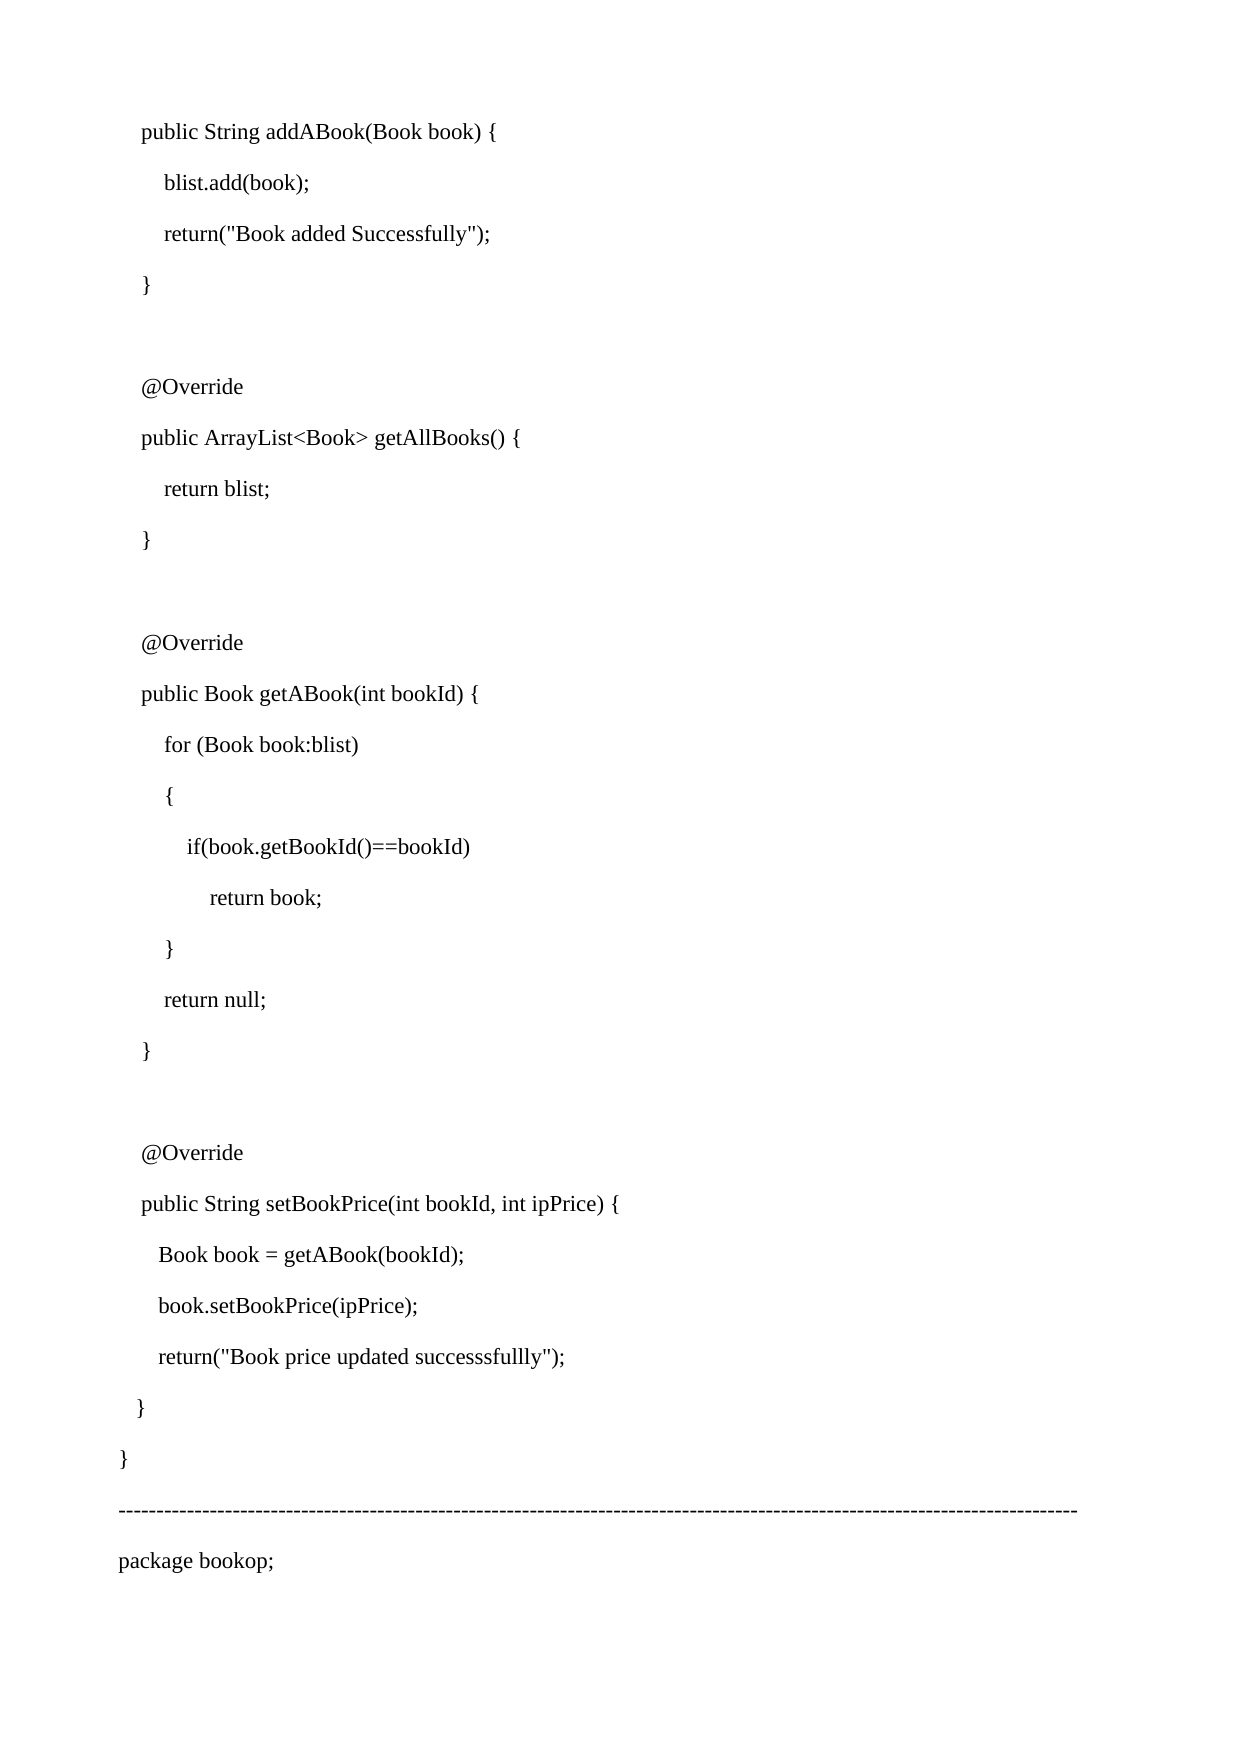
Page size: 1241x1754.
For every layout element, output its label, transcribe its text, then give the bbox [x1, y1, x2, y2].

text } [118, 935, 1122, 961]
text } [118, 526, 1122, 553]
text package bookop; [118, 1547, 1122, 1574]
text @Override [118, 373, 1122, 400]
text public String setBookPrice(int bookId, int ipPrice) { [118, 1190, 1122, 1216]
text public Book getABook(int bookId) { [118, 679, 1122, 706]
text Book book = getABook(bookId); [118, 1241, 1122, 1267]
text for (Book book:blist) [118, 731, 1122, 757]
text blist.add(book); [118, 169, 1122, 196]
text @Override [118, 1139, 1122, 1165]
text ------------------------------------------------------------------------------------------------------------------------------ [118, 1496, 1122, 1523]
text public ArrayList<Book> getAllBooks() { [118, 424, 1122, 451]
text if(book.getBookId()==bookId) [118, 833, 1122, 859]
text return blist; [118, 475, 1122, 502]
text } [118, 1445, 1122, 1472]
text @Override [118, 628, 1122, 655]
text } [118, 1394, 1122, 1421]
text return("Book price updated successsfullly"); [118, 1343, 1122, 1369]
text public String addABook(Book book) { [118, 118, 1122, 144]
text return book; [118, 884, 1122, 910]
text return null; [118, 986, 1122, 1012]
text book.setBookPrice(ipPrice); [118, 1292, 1122, 1318]
text } [118, 271, 1122, 298]
text return("Book added Successfully"); [118, 220, 1122, 247]
text { [118, 782, 1122, 808]
text } [118, 1037, 1122, 1063]
